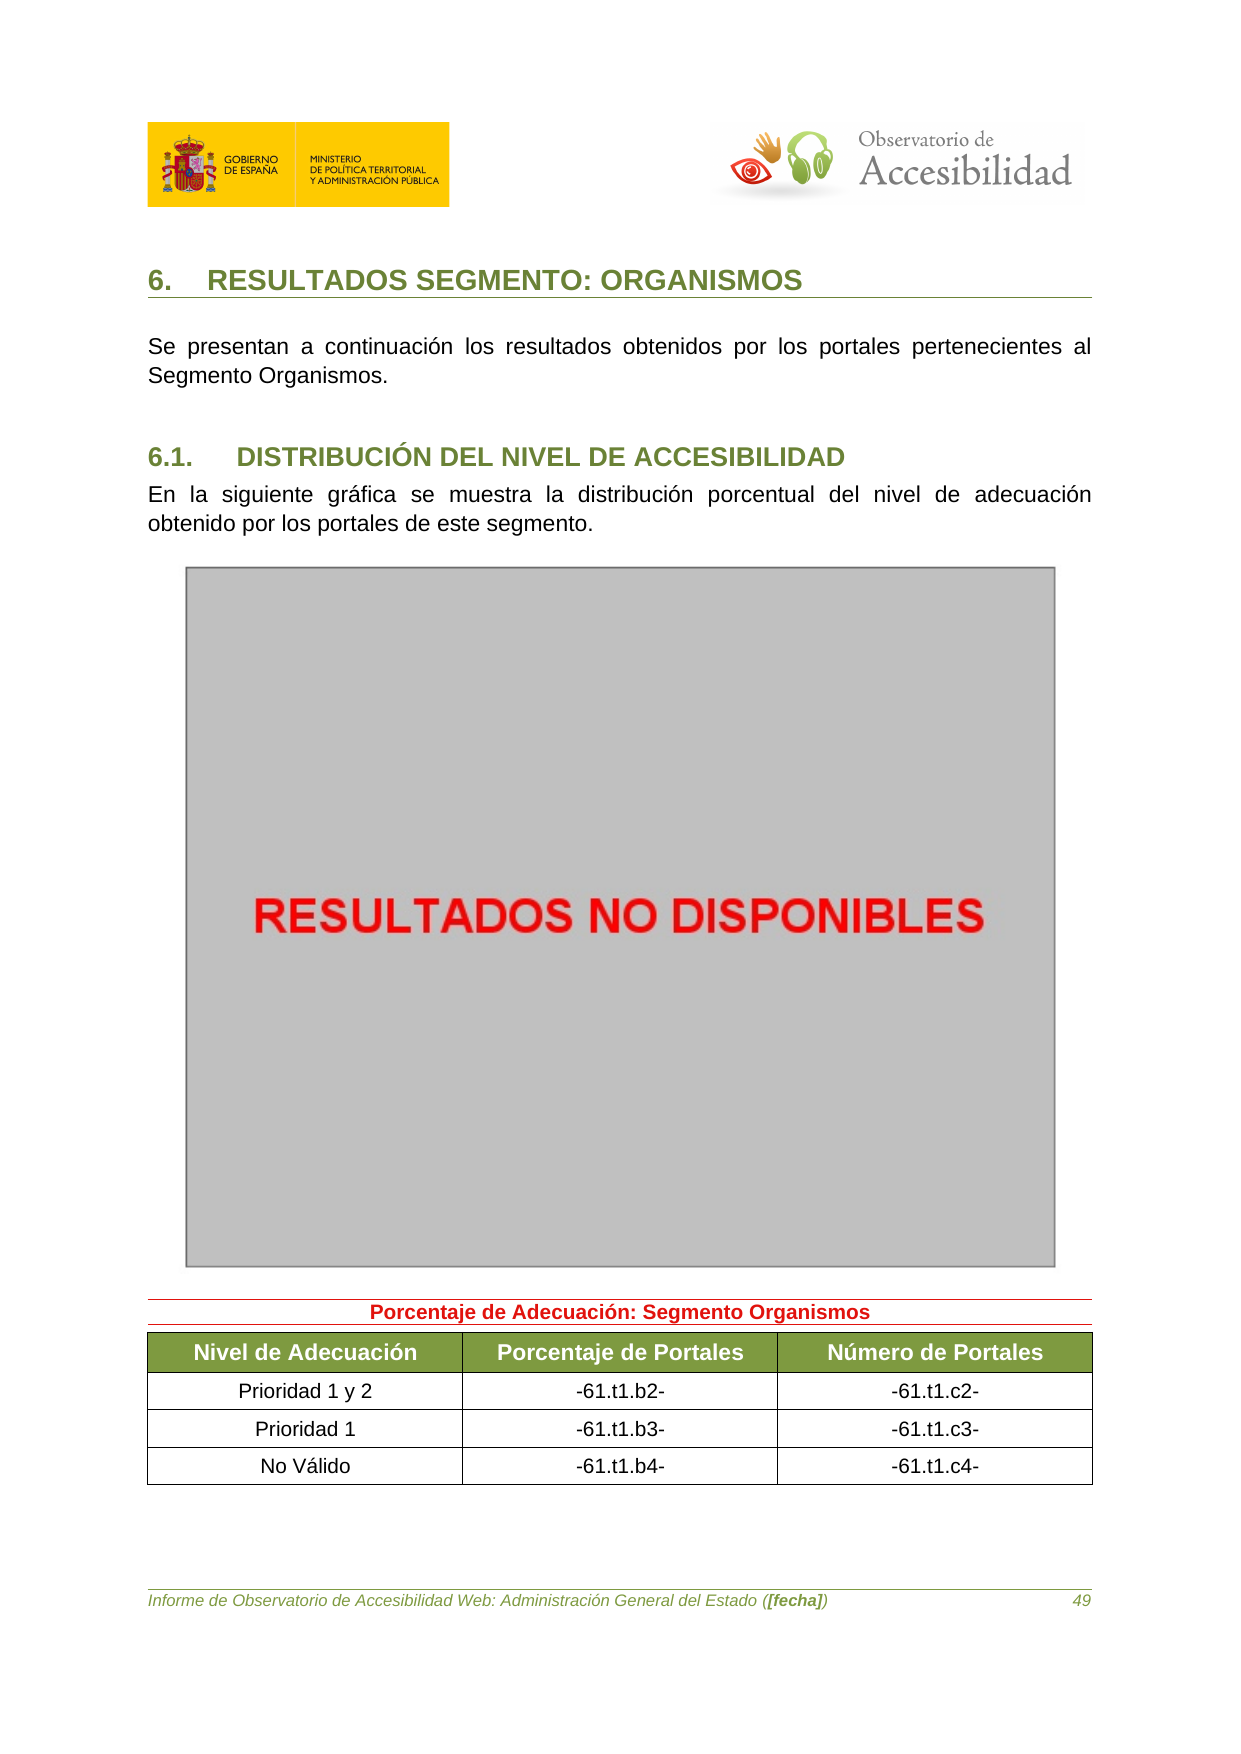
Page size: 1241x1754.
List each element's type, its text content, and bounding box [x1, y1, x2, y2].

table_cell -61.t1.b3- [463, 1410, 777, 1447]
list Resultados Segmento: Organismos [148, 263, 1092, 297]
table_header Porcentaje de Portales [463, 1333, 777, 1372]
table_cell Prioridad 1 [148, 1410, 462, 1447]
table_header Nivel de Adecuación [148, 1333, 462, 1372]
table_cell -61.t1.b2- [463, 1373, 777, 1409]
table_cell -61.t1.c3- [778, 1410, 1092, 1447]
table_cell -61.t1.b4- [463, 1448, 777, 1484]
list Distribución del nivel de accesibilidad [148, 441, 1092, 472]
table_cell -61.t1.c4- [778, 1448, 1092, 1484]
text Porcentaje de Adecuación: Segmento Organismos [148, 1300, 1092, 1324]
text Se presentan a continuación los resultados obtenidos por los portales pertenecientes al Segmento Organismos. [148, 333, 1092, 388]
table_header Número de Portales [778, 1333, 1092, 1372]
table_cell -61.t1.c2- [778, 1373, 1092, 1409]
table_cell Prioridad 1 y 2 [148, 1373, 462, 1409]
text En la siguiente gráfica se muestra la distribución porcentual del nivel de adecuación obtenido por los portales de este segmento. [148, 481, 1092, 537]
table_cell No Válido [148, 1448, 462, 1484]
